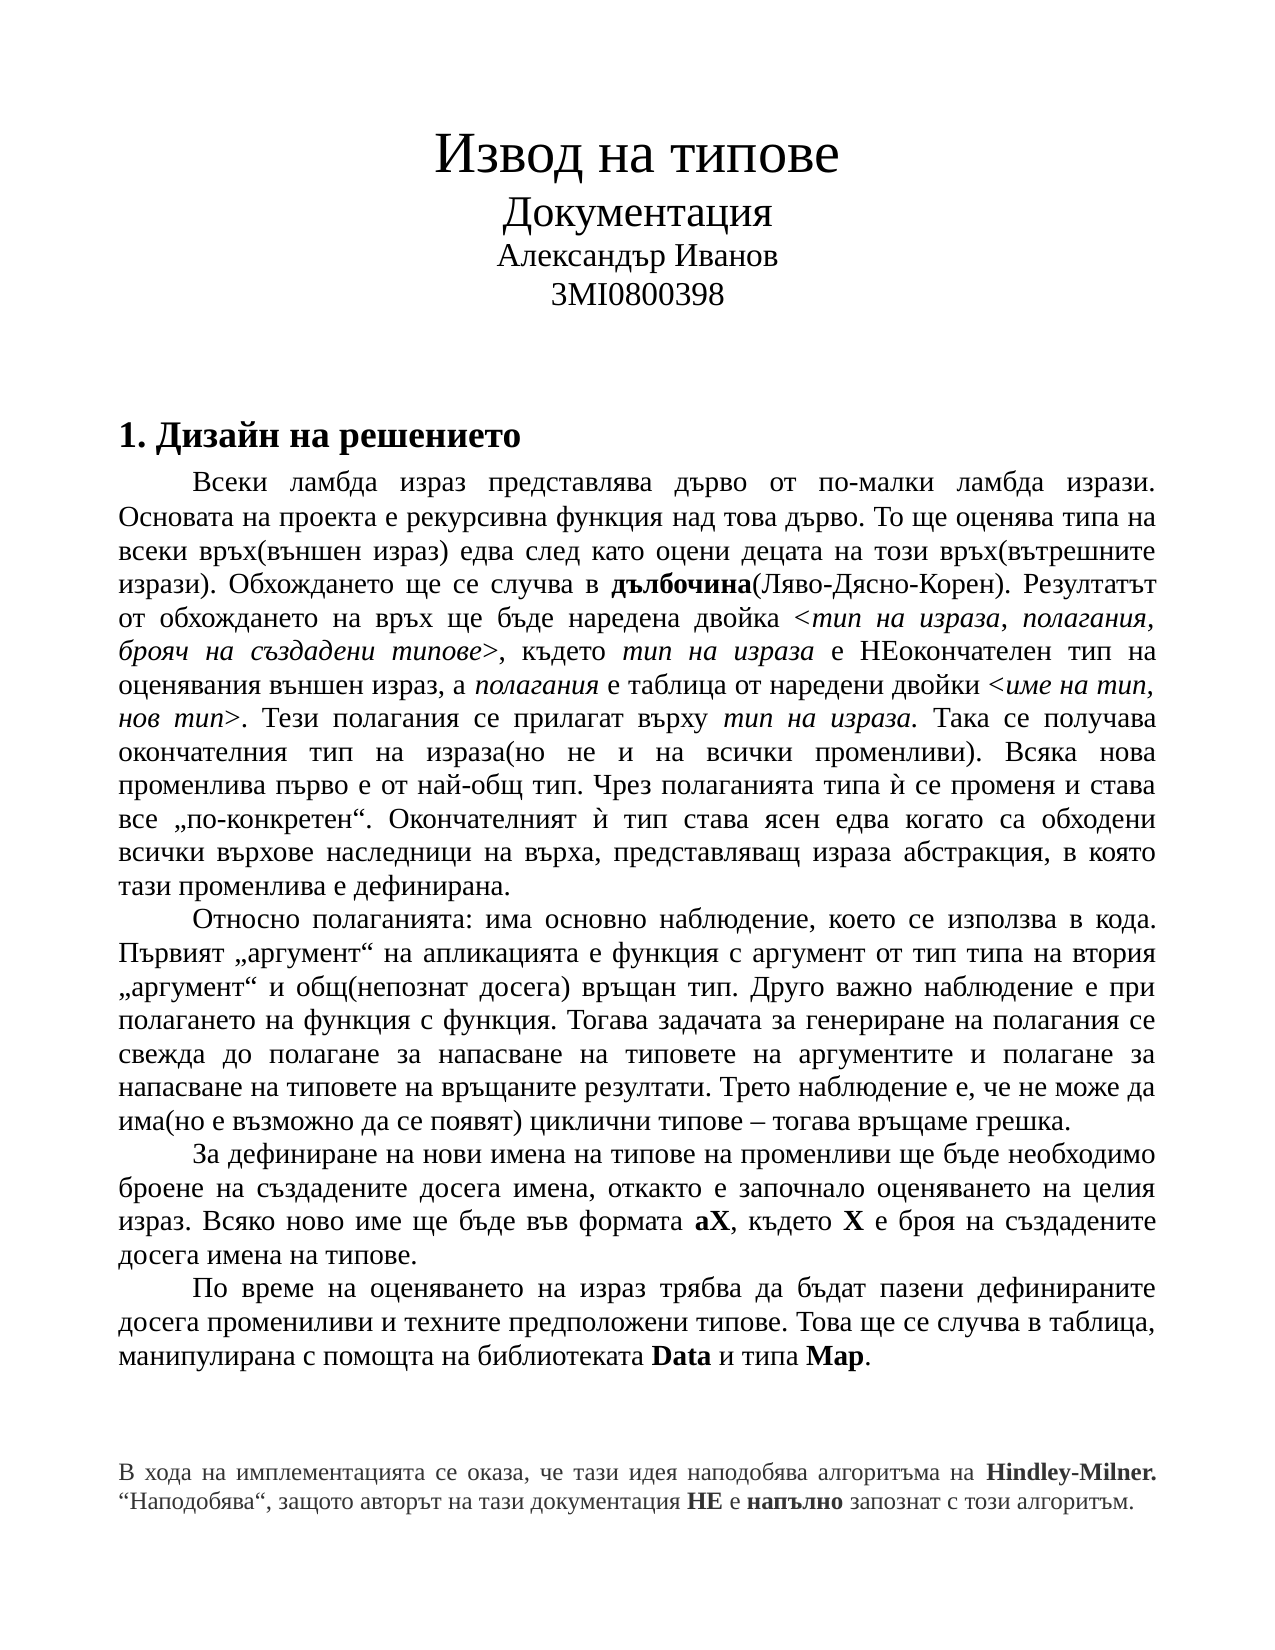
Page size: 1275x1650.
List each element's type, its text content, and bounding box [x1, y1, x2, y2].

text По време на оценяването на израз трябва да бъдат пазени дефинираните досега промениливи и техните предположени типове. Това ще се случва в таблица, манипулирана с помощта на библиотеката Data и типа Map. [118, 1271, 1157, 1371]
text Относно полаганията: има основно наблюдение, което се използва в кода. Първият „аргумент“ на апликацията е функция с аргумент от тип типа на втория „аргумент“ и общ(непознат досега) връщан тип. Друго важно наблюдение е при полагането на функция с функция. Тогава задачата за генериране на полагания се свежда до полагане за напасване на типовете на аргументите и полагане за напасване на типовете на връщаните резултати. Трето наблюдение е, че не може да има(но е възможно да се появят) циклични типове – тогава връщаме грешка. [118, 902, 1157, 1136]
text Всеки ламбда израз представлява дърво от по-малки ламбда изрази. Основата на проекта е рекурсивна функция над това дърво. То ще оценява типа на всеки връх(външен израз) едва след като оцени децата на този връх(вътрешните изрази). Обхождането ще се случва в дълбочина(Ляво-Дясно-Корен). Резултатът от обхождането на връх ще бъде наредена двойка <тип на израза, полагания, брояч на създадени типове>, където тип на израза е НЕокончателен тип на оценявания външен израз, а полагания е таблица от наредени двойки <име на тип, нов тип>. Тези полагания се прилагат върху тип на израза. Така се получава окончателния тип на израза(но не и на всички променливи). Всяка нова променлива първо е от най-общ тип. Чрез полаганията типа ѝ се променя и става все „по-конкретен“. Окончателният ѝ тип става ясен едва когато са обходени всички върхове наследници на върха, представляващ израза абстракция, в която тази променлива е дефинирана. [118, 456, 1157, 902]
text За дефиниране на нови имена на типове на променливи ще бъде необходимо броене на създадените досега имена, откакто е започнало оценяването на целия израз. Всяко ново име ще бъде във формата аХ, където Х е броя на създадените досега имена на типове. [118, 1136, 1157, 1271]
text В хода на имплементацията се оказа, че тази идея наподобява алгоритъма на Hindley-Milner. “Наподобява“, защото авторът на тази документация НЕ е напълно запознат с този алгоритъм. [118, 1457, 1157, 1515]
text Извод на типове [118, 118, 1157, 185]
text 1. Дизайн на решението [118, 413, 1157, 456]
text Документация [118, 185, 1157, 236]
text Александър Иванов [118, 236, 1157, 274]
text 3MI0800398 [118, 274, 1157, 312]
